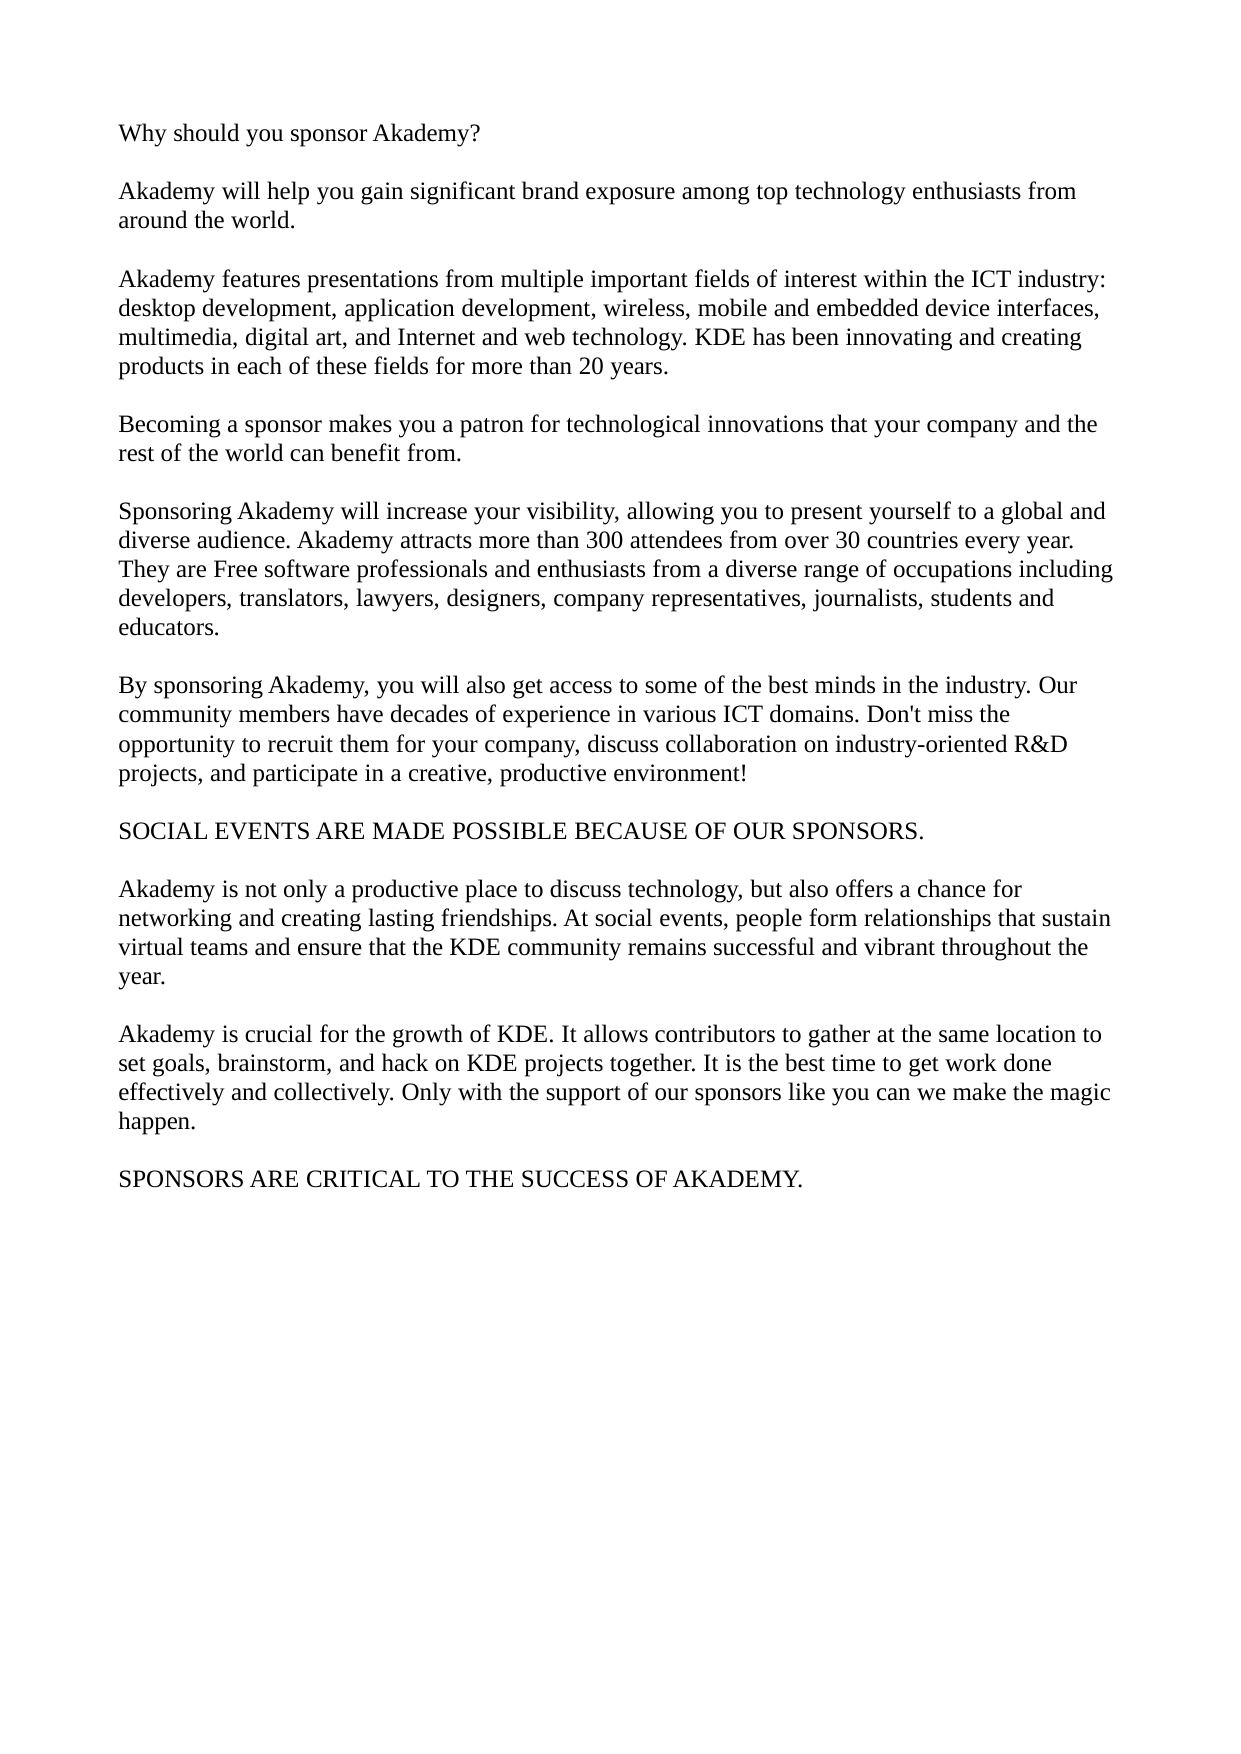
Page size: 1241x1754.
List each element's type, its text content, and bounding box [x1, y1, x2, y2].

text Akademy is crucial for the growth of KDE. It allows contributors to gather at the same location to set goals, brainstorm, and hack on KDE projects together. It is the best time to get work done effectively and collectively. Only with the support of our sponsors like you can we make the magic happen. [118, 1019, 1122, 1135]
text SPONSORS ARE CRITICAL TO THE SUCCESS OF AKADEMY. [118, 1164, 1122, 1193]
text SOCIAL EVENTS ARE MADE POSSIBLE BECAUSE OF OUR SPONSORS. [118, 816, 1122, 845]
text Akademy is not only a productive place to discuss technology, but also offers a chance for networking and creating lasting friendships. At social events, people form relationships that sustain virtual teams and ensure that the KDE community remains successful and vibrant throughout the year. [118, 874, 1122, 990]
text Akademy features presentations from multiple important fields of interest within the ICT industry: desktop development, application development, wireless, mobile and embedded device interfaces, multimedia, digital art, and Internet and web technology. KDE has been innovating and creating products in each of these fields for more than 20 years. [118, 263, 1122, 380]
text Why should you sponsor Akademy? [118, 118, 1122, 147]
text Sponsoring Akademy will increase your visibility, allowing you to present yourself to a global and diverse audience. Akademy attracts more than 300 attendees from over 30 countries every year. They are Free software professionals and enthusiasts from a diverse range of occupations including developers, translators, lawyers, designers, company representatives, journalists, students and educators. [118, 496, 1122, 641]
text By sponsoring Akademy, you will also get access to some of the best minds in the industry. Our community members have decades of experience in various ICT domains. Don't miss the opportunity to recruit them for your company, discuss collaboration on industry-oriented R&D projects, and participate in a creative, productive environment! [118, 670, 1122, 787]
text Akademy will help you gain significant brand exposure among top technology enthusiasts from around the world. [118, 176, 1122, 234]
text Becoming a sponsor makes you a patron for technological innovations that your company and the rest of the world can benefit from. [118, 409, 1122, 467]
